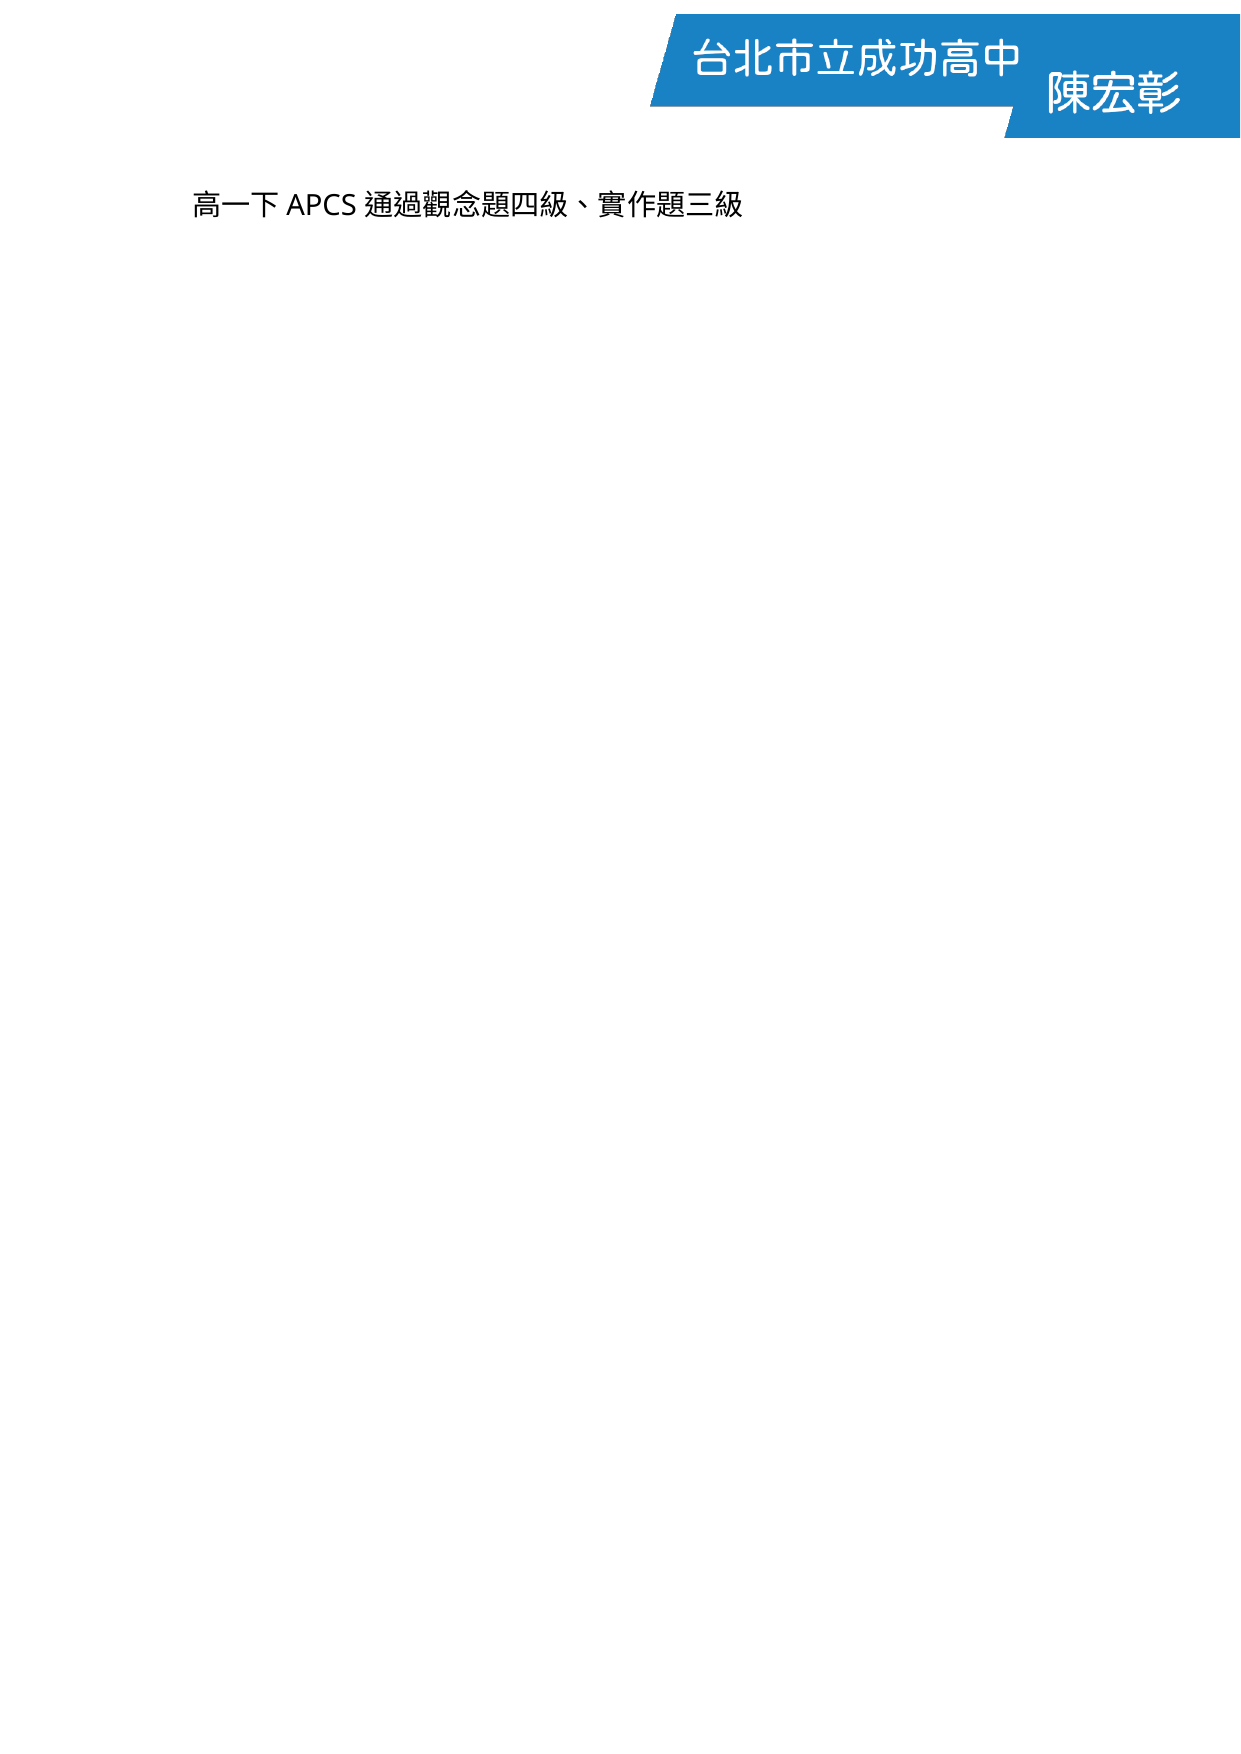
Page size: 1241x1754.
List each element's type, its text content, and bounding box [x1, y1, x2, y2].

picture [0, 0, 1241, 152]
text 高一下 APCS 通過觀念題四級、實作題三級 [118, 182, 1122, 224]
